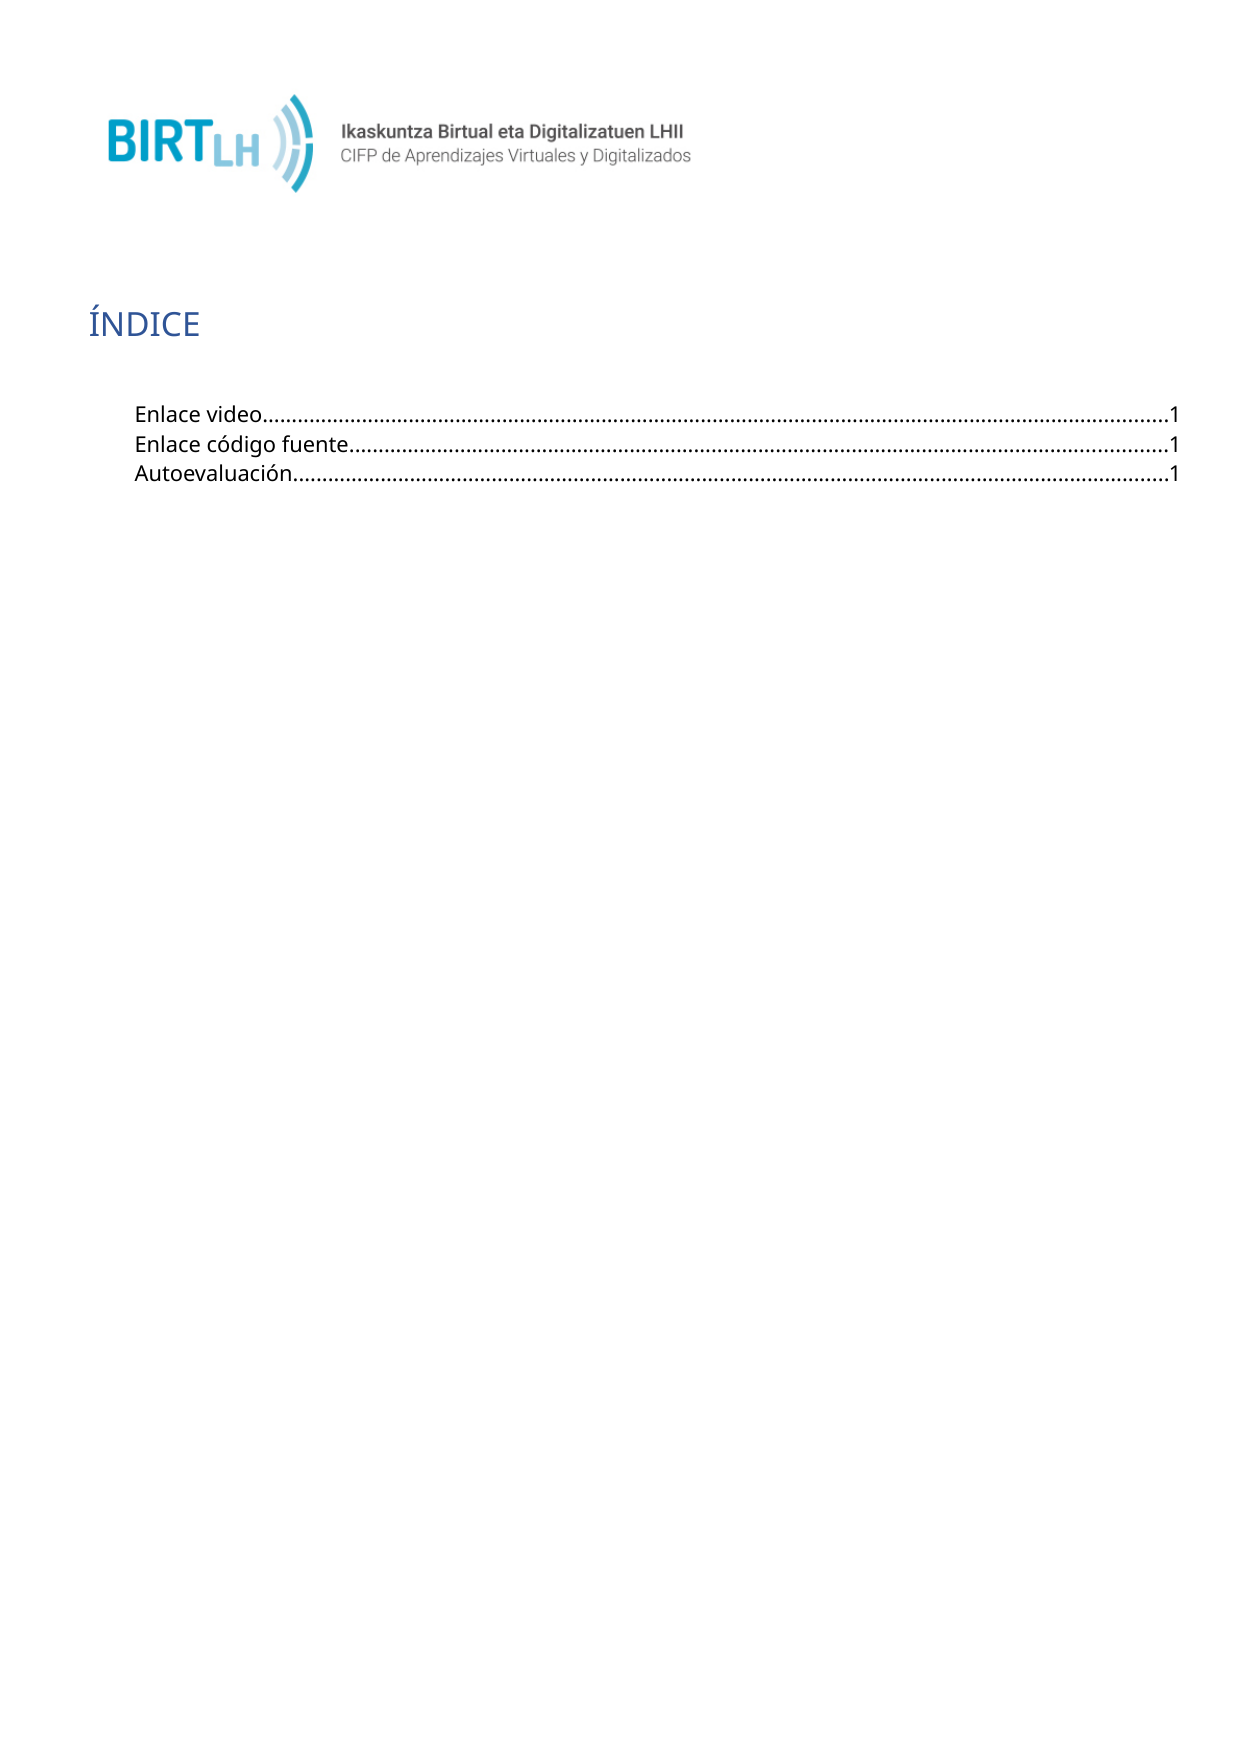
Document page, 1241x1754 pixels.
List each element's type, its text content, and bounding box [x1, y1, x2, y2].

text Enlace video 1 [88, 399, 1181, 428]
text Autoevaluación 1 [88, 458, 1181, 488]
picture [91, 88, 707, 198]
subtitle ÍNDICE [88, 301, 1181, 395]
text Enlace código fuente 1 [88, 428, 1181, 458]
